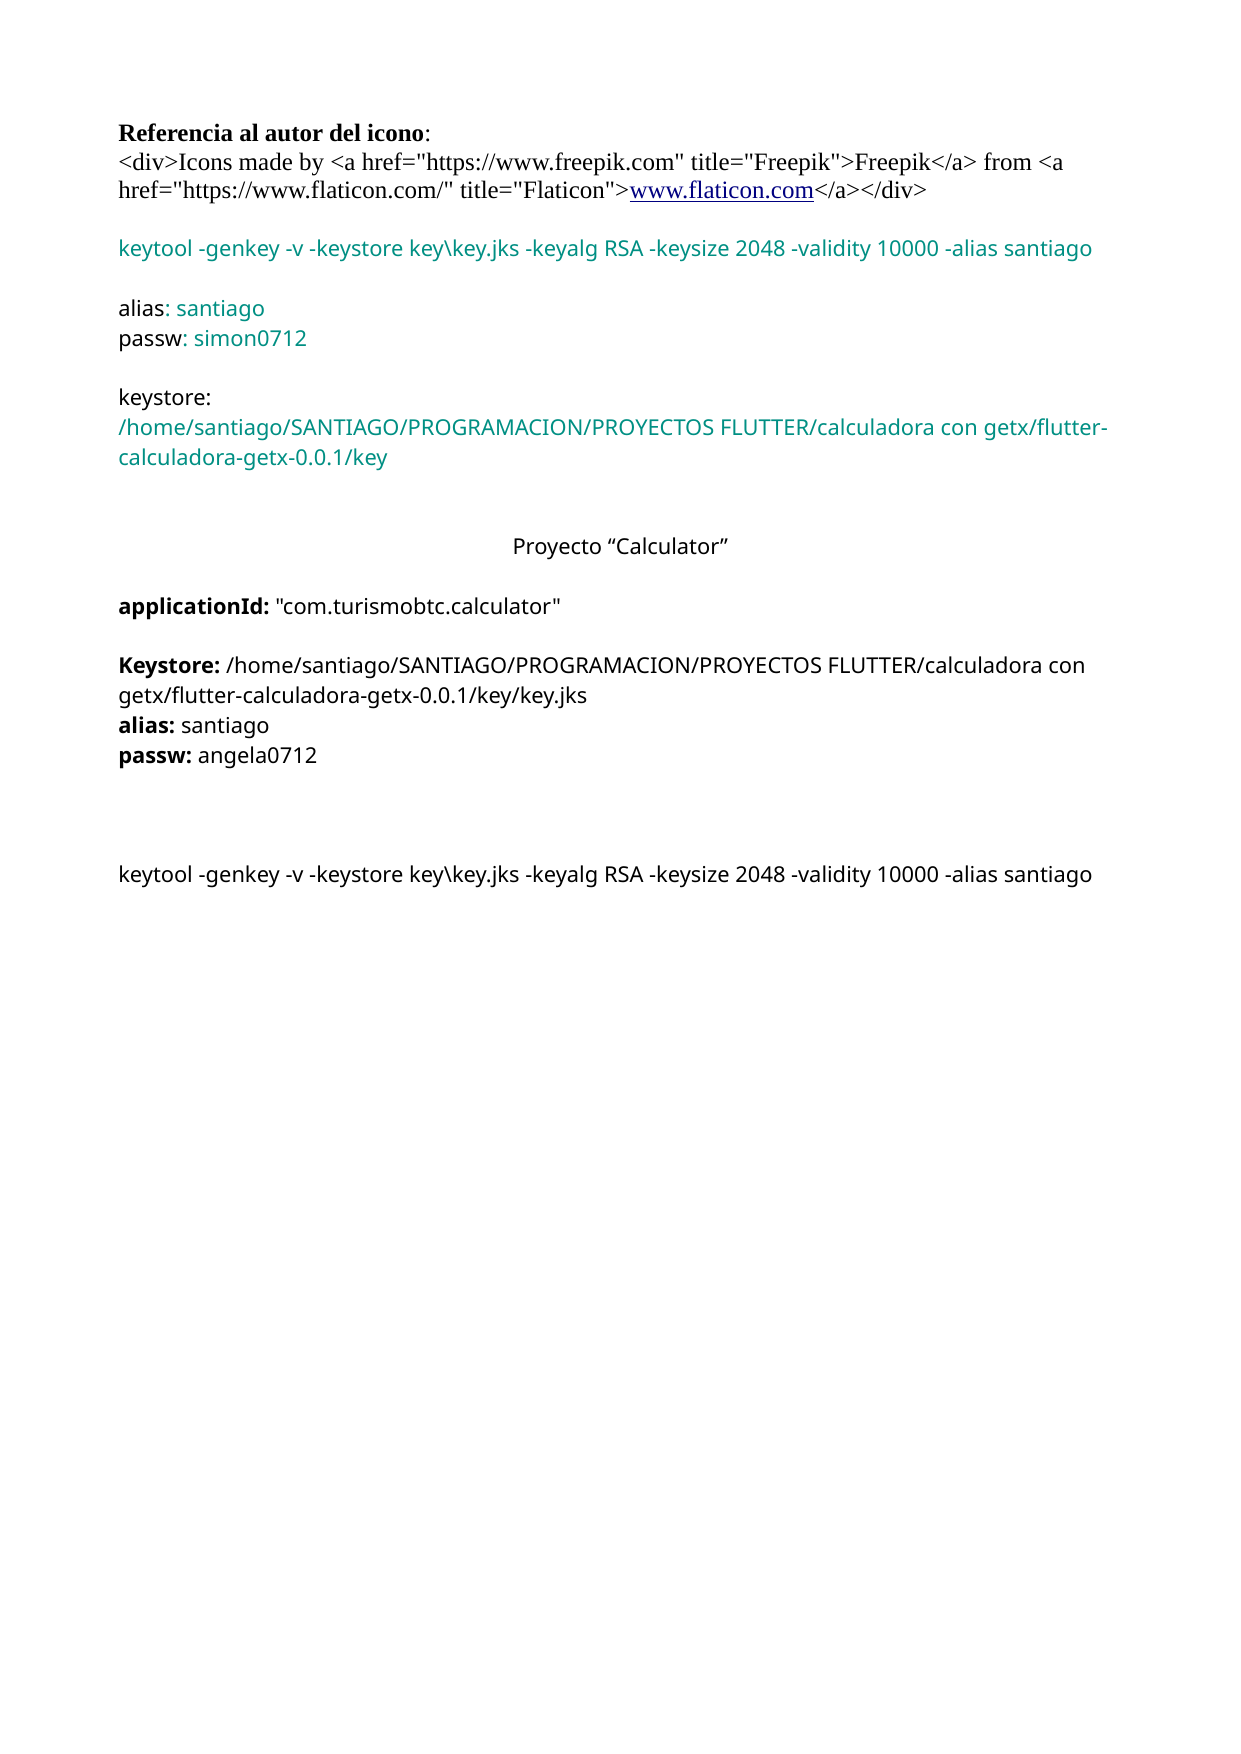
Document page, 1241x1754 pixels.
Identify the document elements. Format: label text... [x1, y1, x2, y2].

text Keystore: /home/santiago/SANTIAGO/PROGRAMACION/PROYECTOS FLUTTER/calculadora con getx/flutter-calculadora-getx-0.0.1/key/key.jks [118, 650, 1122, 710]
text applicationId: "com.turismobtc.calculator" [118, 591, 1122, 620]
text keystore: [118, 382, 1122, 412]
text Proyecto “Calculator” [118, 531, 1122, 561]
text alias: santiago [118, 710, 1122, 739]
text <div>Icons made by <a href="https://www.freepik.com" title="Freepik">Freepik</a> from <a href="https://www.flaticon.com/" title="Flaticon">www.flaticon.com</a></div> [118, 147, 1122, 204]
text keytool -genkey -v -keystore key\key.jks -keyalg RSA -keysize 2048 -validity 10000 -alias santiago [118, 859, 1122, 888]
text /home/santiago/SANTIAGO/PROGRAMACION/PROYECTOS FLUTTER/calculadora con getx/flutter-calculadora-getx-0.0.1/key [118, 412, 1122, 471]
text keytool -genkey -v -keystore key\key.jks -keyalg RSA -keysize 2048 -validity 10000 -alias santiago [118, 233, 1122, 263]
text Referencia al autor del icono: [118, 118, 1122, 147]
text passw: simon0712 [118, 322, 1122, 352]
text alias: santiago [118, 293, 1122, 322]
text passw: angela0712 [118, 739, 1122, 769]
